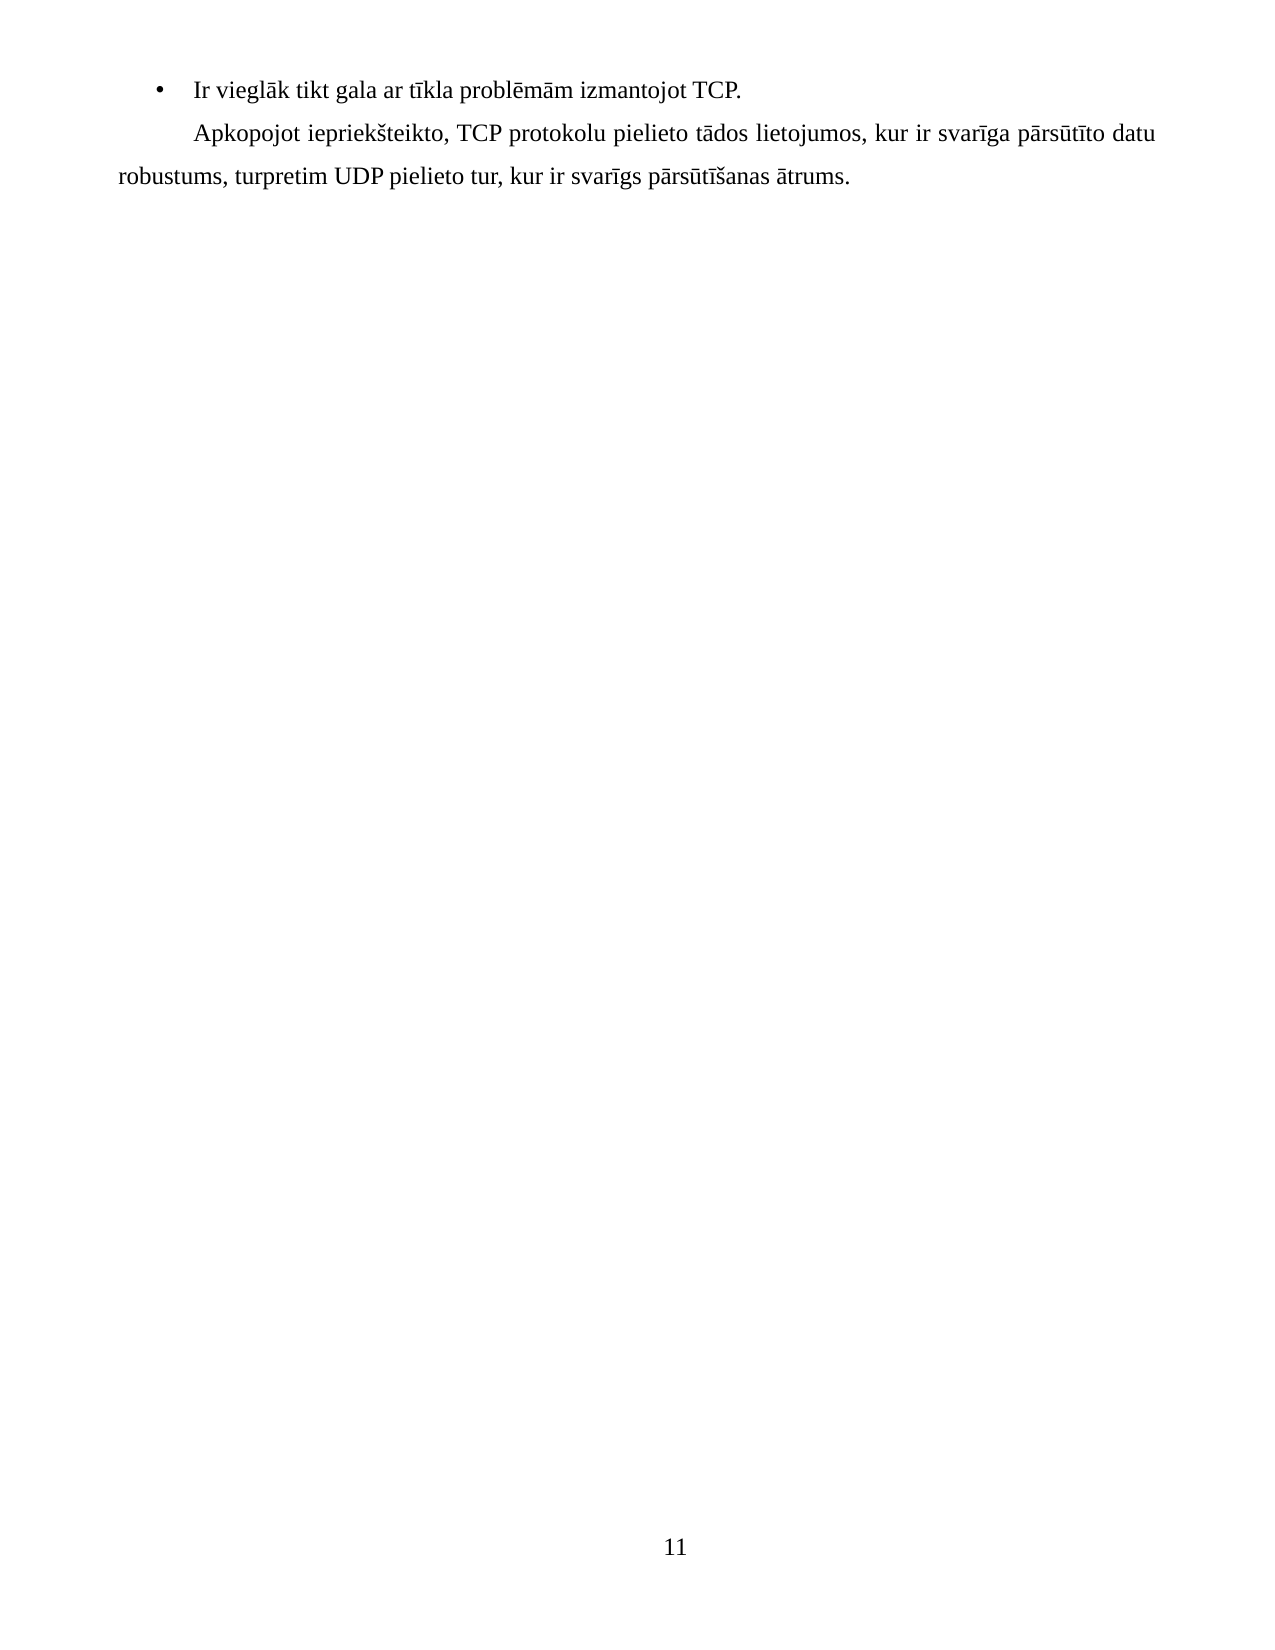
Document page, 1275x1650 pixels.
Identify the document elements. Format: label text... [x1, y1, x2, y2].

text Apkopojot iepriekšteikto, TCP protokolu pielieto tādos lietojumos, kur ir svarīga pārsūtīto datu robustums, turpretim UDP pielieto tur, kur ir svarīgs pārsūtīšanas ātrums. [118, 118, 1157, 190]
list Ir vieglāk tikt gala ar tīkla problēmām izmantojot TCP. [156, 75, 1157, 104]
